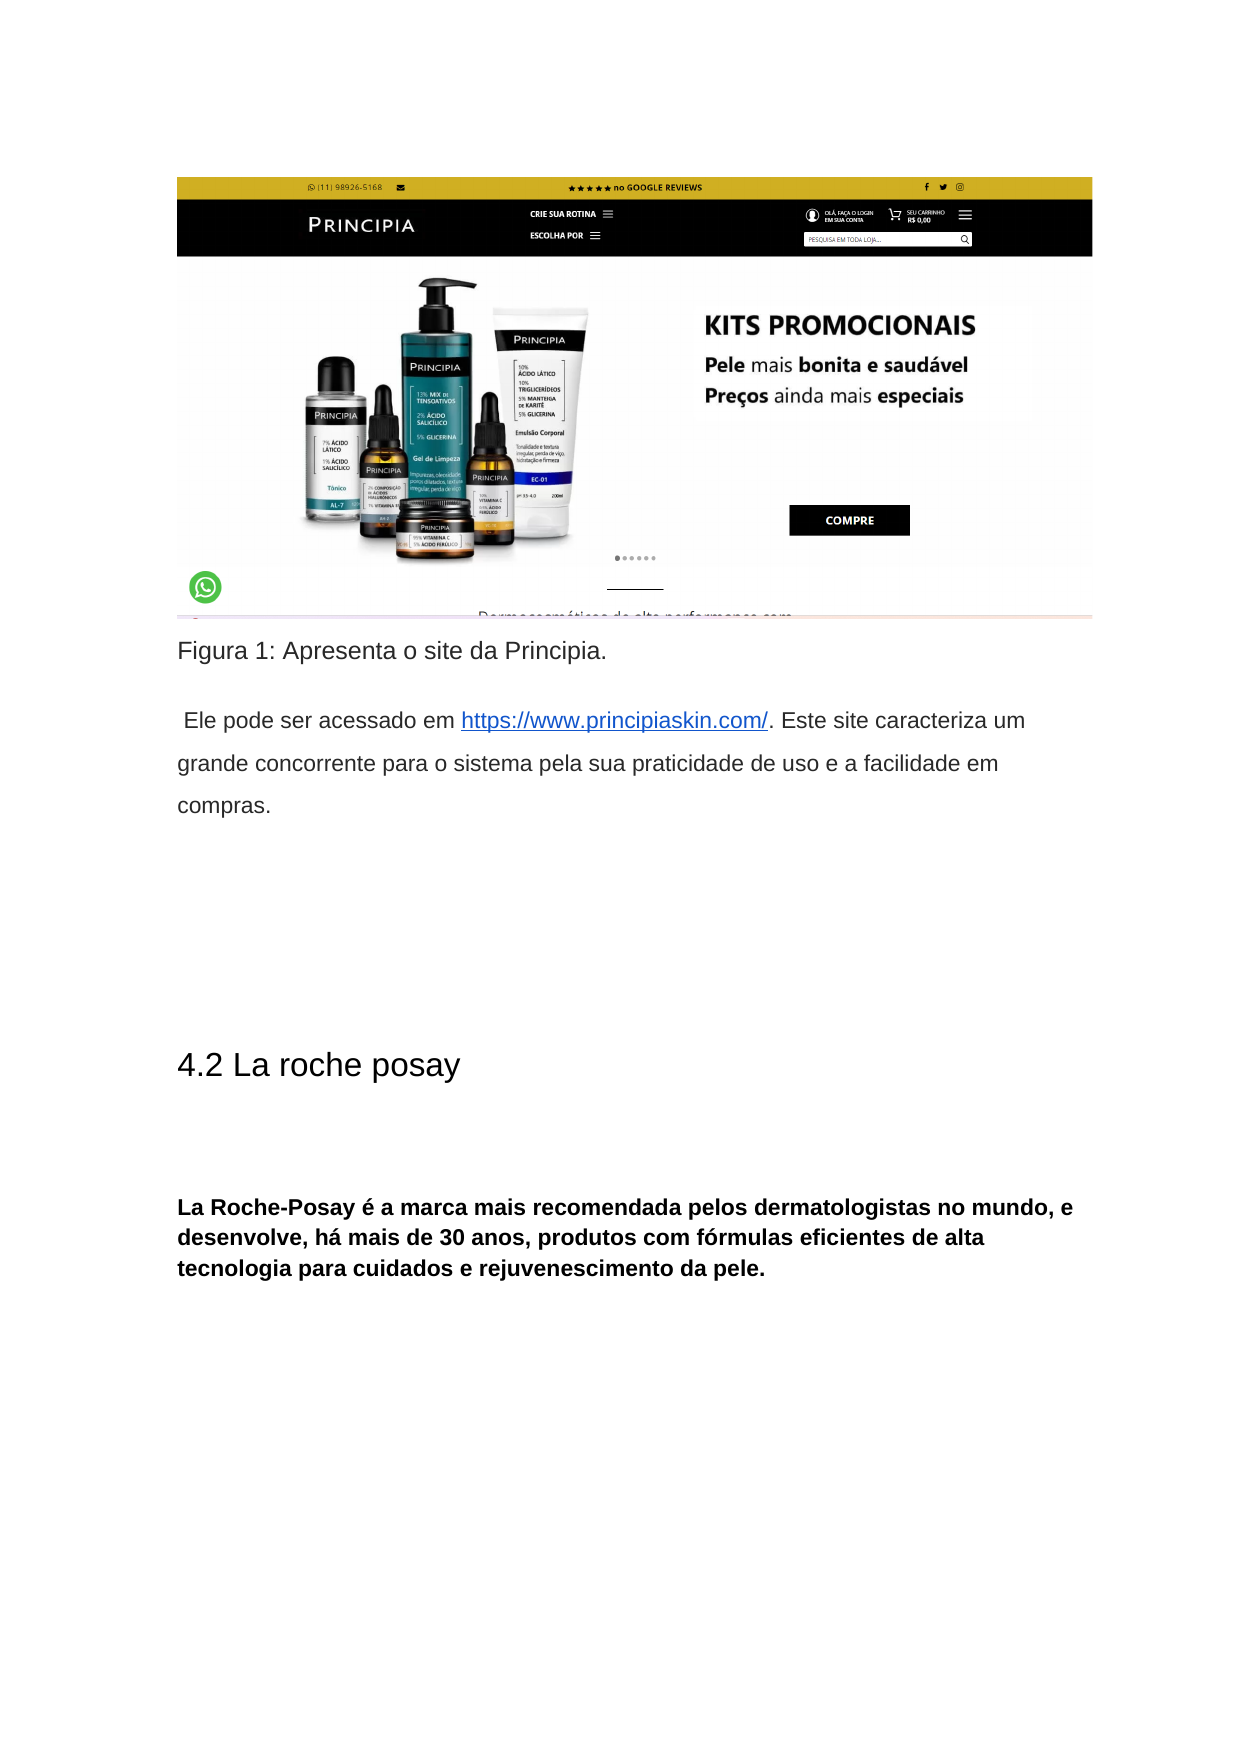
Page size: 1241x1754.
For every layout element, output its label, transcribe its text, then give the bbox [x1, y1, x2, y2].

subtitle 4.2 La roche posay [177, 860, 1093, 1146]
text Ele pode ser acessado em https://www.principiaskin.com/. Este site caracteriza um grande concorrente para o sistema pela sua praticidade de uso e a facilidade em compras. [177, 707, 1093, 819]
text La Roche-Posay é a marca mais recomendada pelos dermatologistas no mundo, e desenvolve, há mais de 30 anos, produtos com fórmulas eficientes de alta tecnologia para cuidados e rejuvenescimento da pele. [177, 1194, 1093, 1281]
subtitle Figura 1: Apresenta o site da Principia. [177, 619, 1093, 665]
picture [177, 177, 1093, 619]
